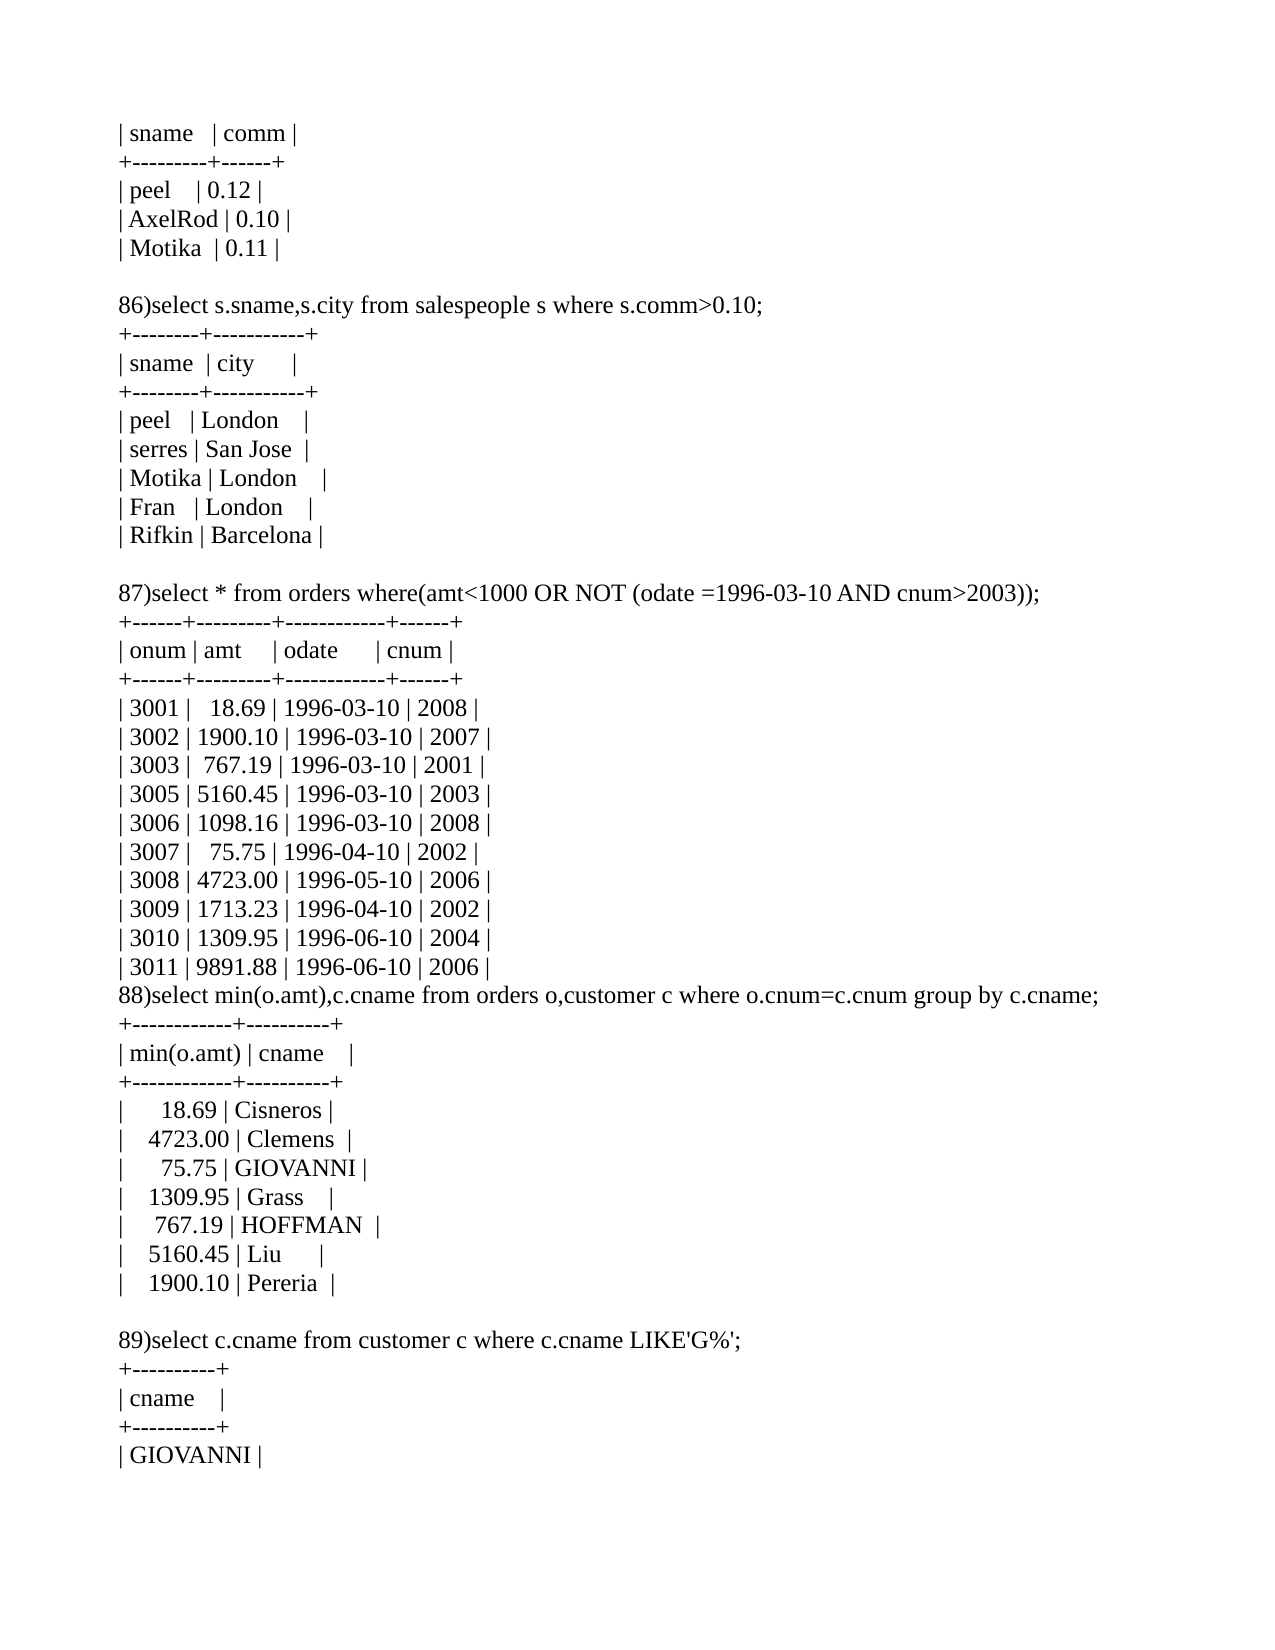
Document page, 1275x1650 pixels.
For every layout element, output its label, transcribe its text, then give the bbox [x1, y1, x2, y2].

text | 3007 | 75.75 | 1996-04-10 | 2002 | [118, 837, 1157, 866]
text +------------+----------+ [118, 1009, 1157, 1038]
text +---------+------+ [118, 147, 1157, 176]
text | sname | comm | [118, 118, 1157, 147]
text 88)select min(o.amt),c.cname from orders o,customer c where o.cnum=c.cnum group by c.cname; [118, 981, 1157, 1009]
text | 767.19 | HOFFMAN | [118, 1211, 1157, 1239]
text | cname | [118, 1383, 1157, 1412]
text +----------+ [118, 1412, 1157, 1441]
text | 3010 | 1309.95 | 1996-06-10 | 2004 | [118, 923, 1157, 952]
text | 3008 | 4723.00 | 1996-05-10 | 2006 | [118, 866, 1157, 894]
text | 3009 | 1713.23 | 1996-04-10 | 2002 | [118, 894, 1157, 923]
text | peel | 0.12 | [118, 176, 1157, 204]
text | peel | London | [118, 406, 1157, 434]
text | sname | city | [118, 348, 1157, 377]
text | 1309.95 | Grass | [118, 1182, 1157, 1211]
text | Fran | London | [118, 492, 1157, 521]
text +----------+ [118, 1354, 1157, 1383]
text +--------+-----------+ [118, 377, 1157, 406]
text | GIOVANNI | [118, 1441, 1157, 1469]
text | Motika | London | [118, 463, 1157, 492]
text | Rifkin | Barcelona | [118, 521, 1157, 549]
text | 3002 | 1900.10 | 1996-03-10 | 2007 | [118, 722, 1157, 751]
text | 3001 | 18.69 | 1996-03-10 | 2008 | [118, 693, 1157, 722]
text +------------+----------+ [118, 1067, 1157, 1096]
text | 3006 | 1098.16 | 1996-03-10 | 2008 | [118, 808, 1157, 837]
text 86)select s.sname,s.city from salespeople s where s.comm>0.10; [118, 291, 1157, 319]
text | 3003 | 767.19 | 1996-03-10 | 2001 | [118, 751, 1157, 779]
text +------+---------+------------+------+ [118, 664, 1157, 693]
text | 75.75 | GIOVANNI | [118, 1153, 1157, 1182]
text 87)select * from orders where(amt<1000 OR NOT (odate =1996-03-10 AND cnum>2003)); [118, 578, 1157, 607]
text | onum | amt | odate | cnum | [118, 636, 1157, 664]
text | 3005 | 5160.45 | 1996-03-10 | 2003 | [118, 779, 1157, 808]
text | 5160.45 | Liu | [118, 1239, 1157, 1268]
text | serres | San Jose | [118, 434, 1157, 463]
text | 4723.00 | Clemens | [118, 1124, 1157, 1153]
text | Motika | 0.11 | [118, 233, 1157, 262]
text | min(o.amt) | cname | [118, 1038, 1157, 1067]
text | 3011 | 9891.88 | 1996-06-10 | 2006 | [118, 952, 1157, 981]
text | 18.69 | Cisneros | [118, 1096, 1157, 1124]
text +--------+-----------+ [118, 319, 1157, 348]
text 89)select c.cname from customer c where c.cname LIKE'G%'; [118, 1326, 1157, 1354]
text | 1900.10 | Pereria | [118, 1268, 1157, 1297]
text | AxelRod | 0.10 | [118, 204, 1157, 233]
text +------+---------+------------+------+ [118, 607, 1157, 636]
